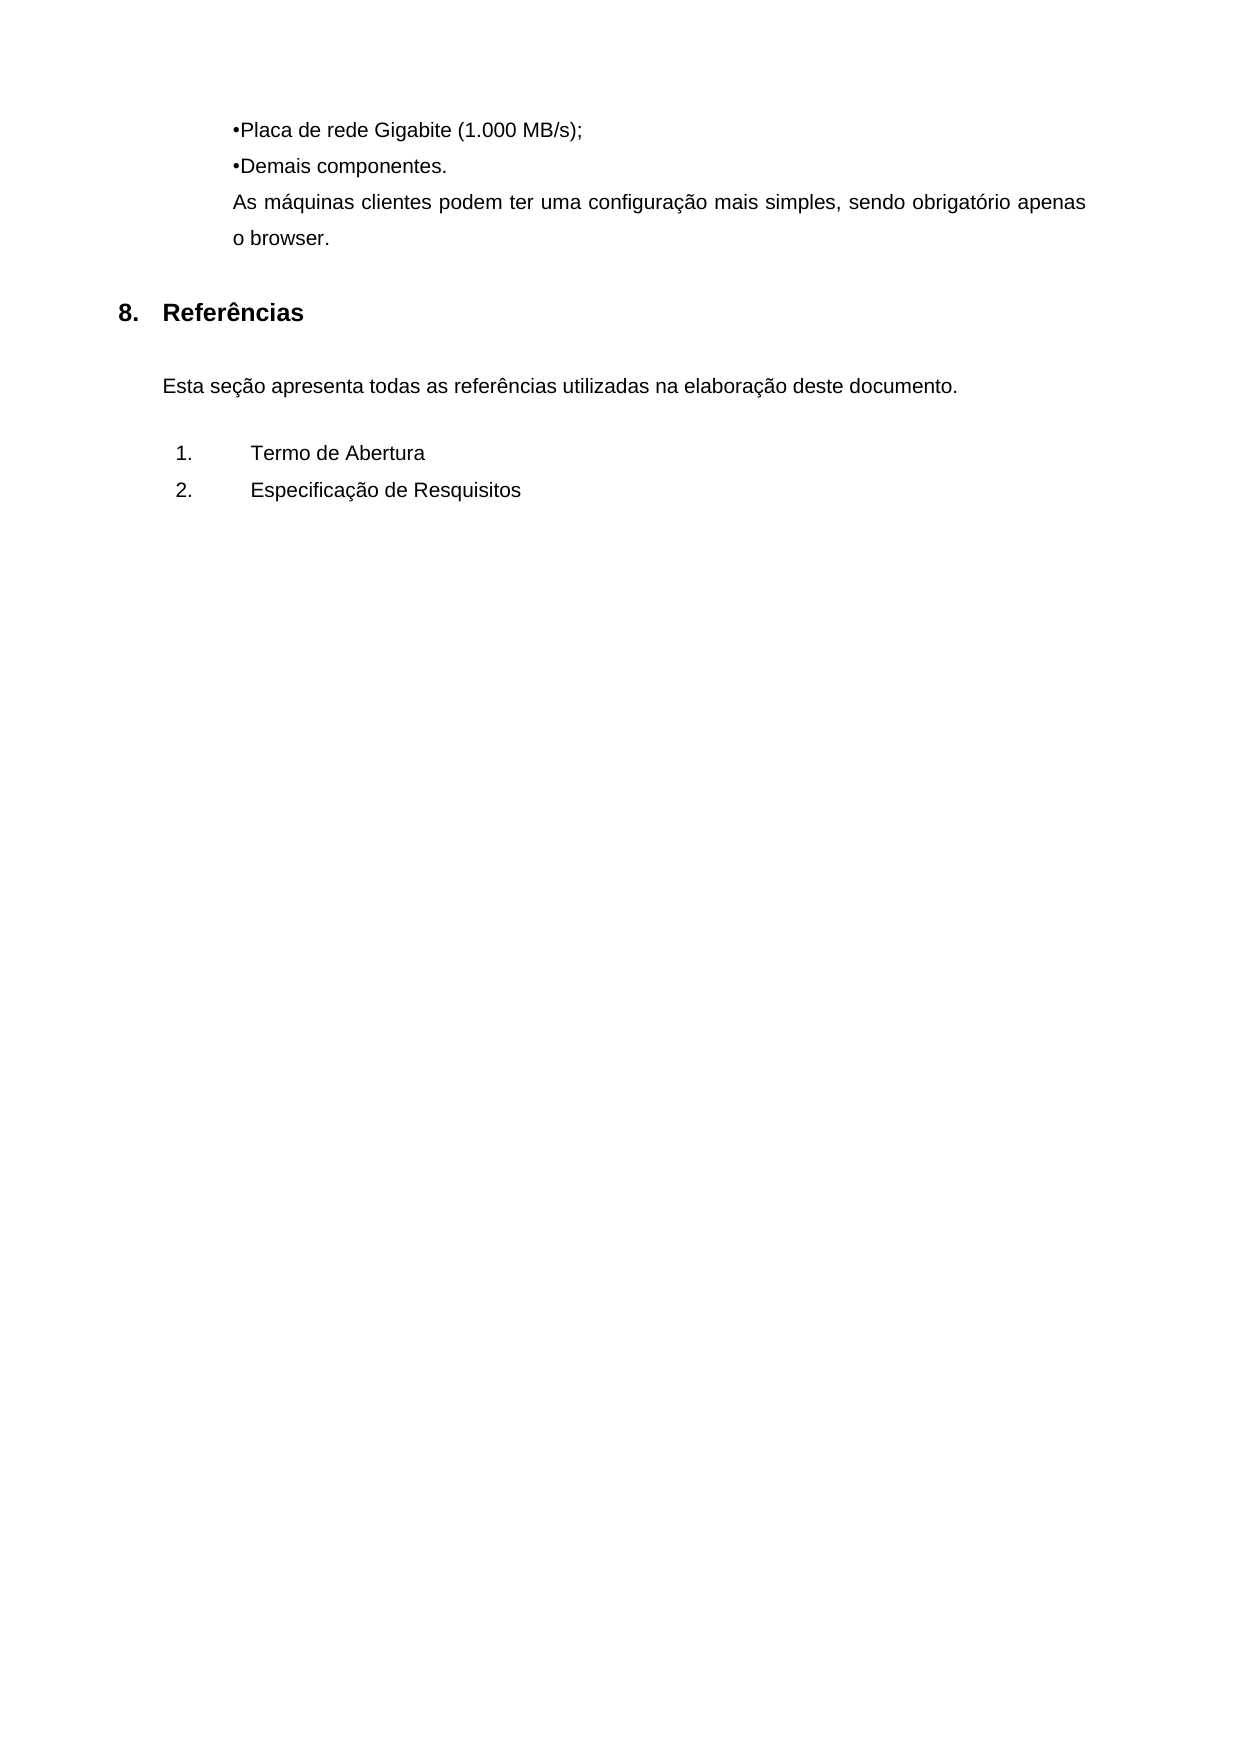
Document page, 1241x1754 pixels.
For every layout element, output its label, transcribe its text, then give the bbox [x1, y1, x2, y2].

subtitle Referências [118, 298, 1087, 327]
list Placa de rede Gigabite (1.000 MB/s); [233, 118, 1087, 142]
table_header Termo de Abertura [243, 435, 1074, 471]
table_cell 2. [168, 471, 243, 508]
list Demais componentes. [233, 154, 1087, 178]
text Esta seção apresenta todas as referências utilizadas na elaboração deste documento. [118, 374, 1087, 398]
text As máquinas clientes podem ter uma configuração mais simples, sendo obrigatório apenas o browser. [233, 190, 1087, 250]
table_cell Especificação de Resquisitos [243, 471, 1074, 508]
table_header 1. [168, 435, 243, 471]
